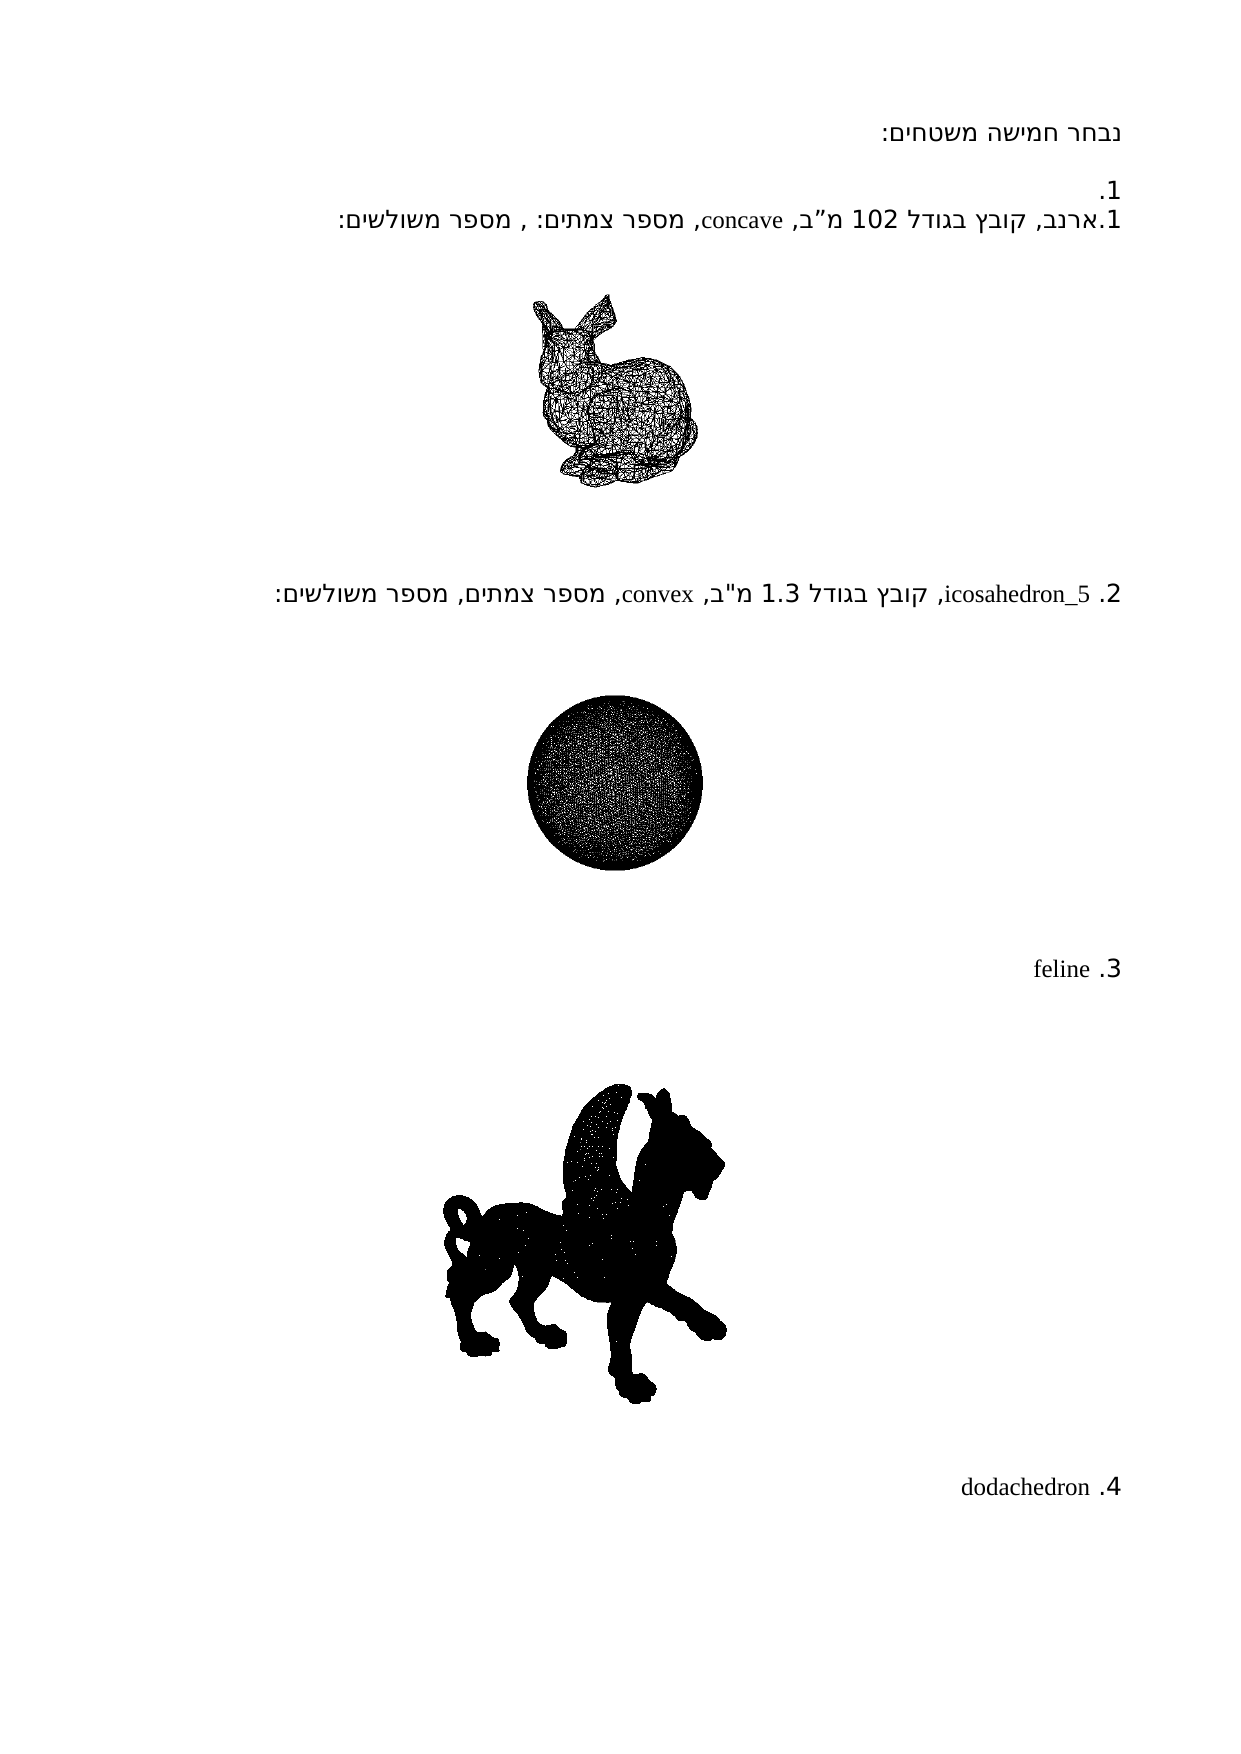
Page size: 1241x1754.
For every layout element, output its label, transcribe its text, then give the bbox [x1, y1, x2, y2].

text נבחר חמישה משטחים: [118, 118, 1122, 147]
text 3. feline [118, 954, 1122, 983]
text 2. icosahedron_5, קובץ בגודל 1.3 מ"ב, convex, מספר צמתים, מספר משולשים: [118, 579, 1122, 609]
picture [436, 244, 789, 543]
text 1.ארנב, קובץ בגודל 102 מ”ב, concave, מספר צמתים: , מספר משולשים: [118, 205, 1122, 234]
text 4. dodachedron [118, 1472, 1122, 1501]
text 1. [118, 176, 1122, 205]
picture [496, 687, 726, 887]
picture [390, 1061, 771, 1423]
